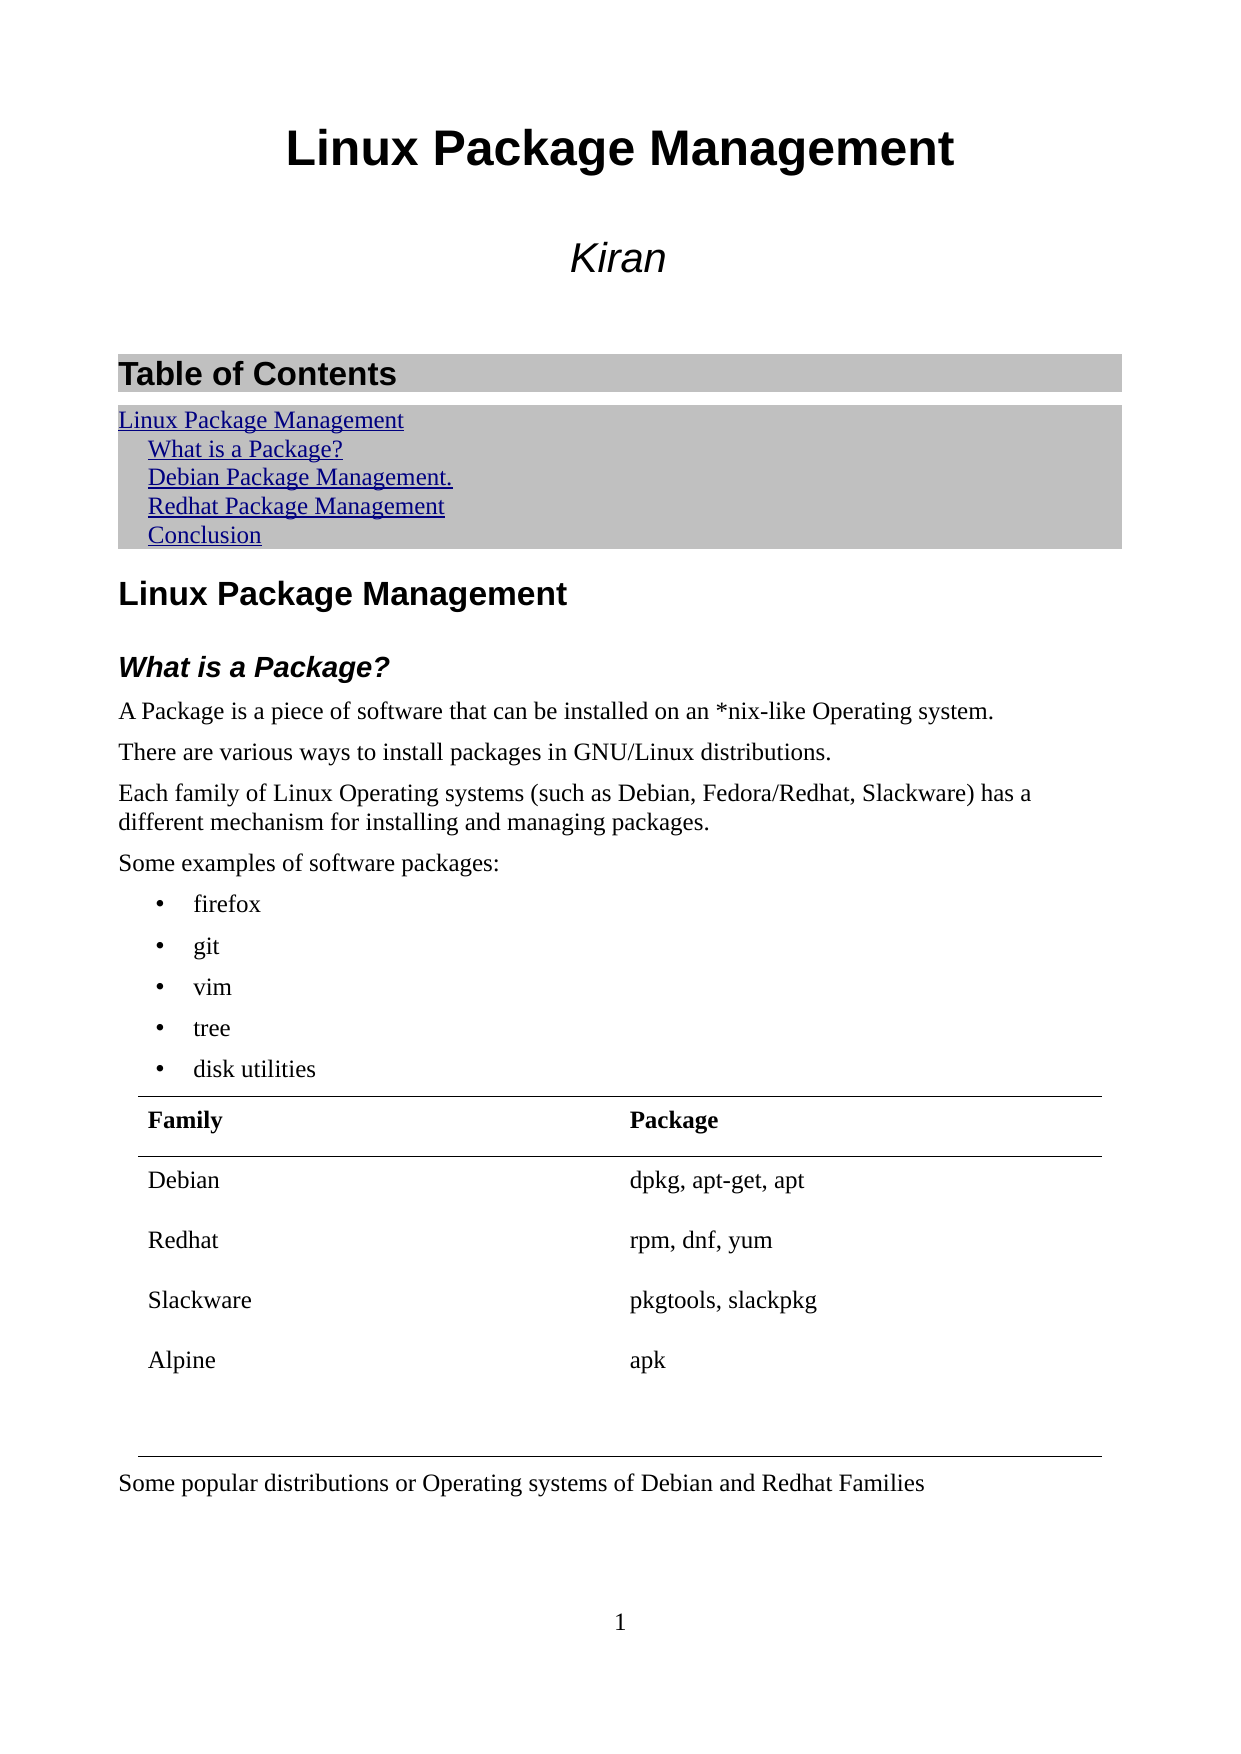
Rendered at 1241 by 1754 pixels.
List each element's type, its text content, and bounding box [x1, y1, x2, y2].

text What is a Package? [148, 434, 1122, 462]
table_header Family [138, 1097, 620, 1156]
text A Package is a piece of software that can be installed on an *nix-like Operating system. [118, 696, 1122, 724]
list vim [156, 972, 1122, 1001]
text Some popular distributions or Operating systems of Debian and Redhat Families [118, 1468, 1122, 1497]
subtitle What is a Package? [118, 650, 1122, 683]
table_cell [138, 1396, 620, 1456]
table_cell [620, 1396, 1102, 1456]
list firefox [156, 889, 1122, 918]
subtitle Table of Contents [118, 354, 1122, 392]
list tree [156, 1013, 1122, 1042]
text Conclusion [148, 520, 1122, 549]
table_cell dpkg, apt-get, apt [620, 1157, 1102, 1216]
table_cell pkgtools, slackpkg [620, 1276, 1102, 1336]
table_cell Redhat [138, 1216, 620, 1276]
subtitle Linux Package Management [118, 574, 1122, 612]
table_cell rpm, dnf, yum [620, 1216, 1102, 1276]
text Some examples of software packages: [118, 848, 1122, 877]
text Redhat Package Management [148, 491, 1122, 520]
list git [156, 931, 1122, 959]
text Each family of Linux Operating systems (such as Debian, Fedora/Redhat, Slackware) has a different mechanism for installing and managing packages. [118, 778, 1122, 836]
text Debian Package Management. [148, 462, 1122, 491]
table_cell Debian [138, 1157, 620, 1216]
table_cell Alpine [138, 1336, 620, 1396]
text Linux Package Management [118, 405, 1122, 434]
table_cell apk [620, 1336, 1102, 1396]
title Linux Package Management [118, 118, 1122, 176]
table_header Package [620, 1097, 1102, 1156]
list disk utilities [156, 1054, 1122, 1083]
subtitle Kiran [118, 233, 1122, 281]
text There are various ways to install packages in GNU/Linux distributions. [118, 737, 1122, 766]
table_cell Slackware [138, 1276, 620, 1336]
